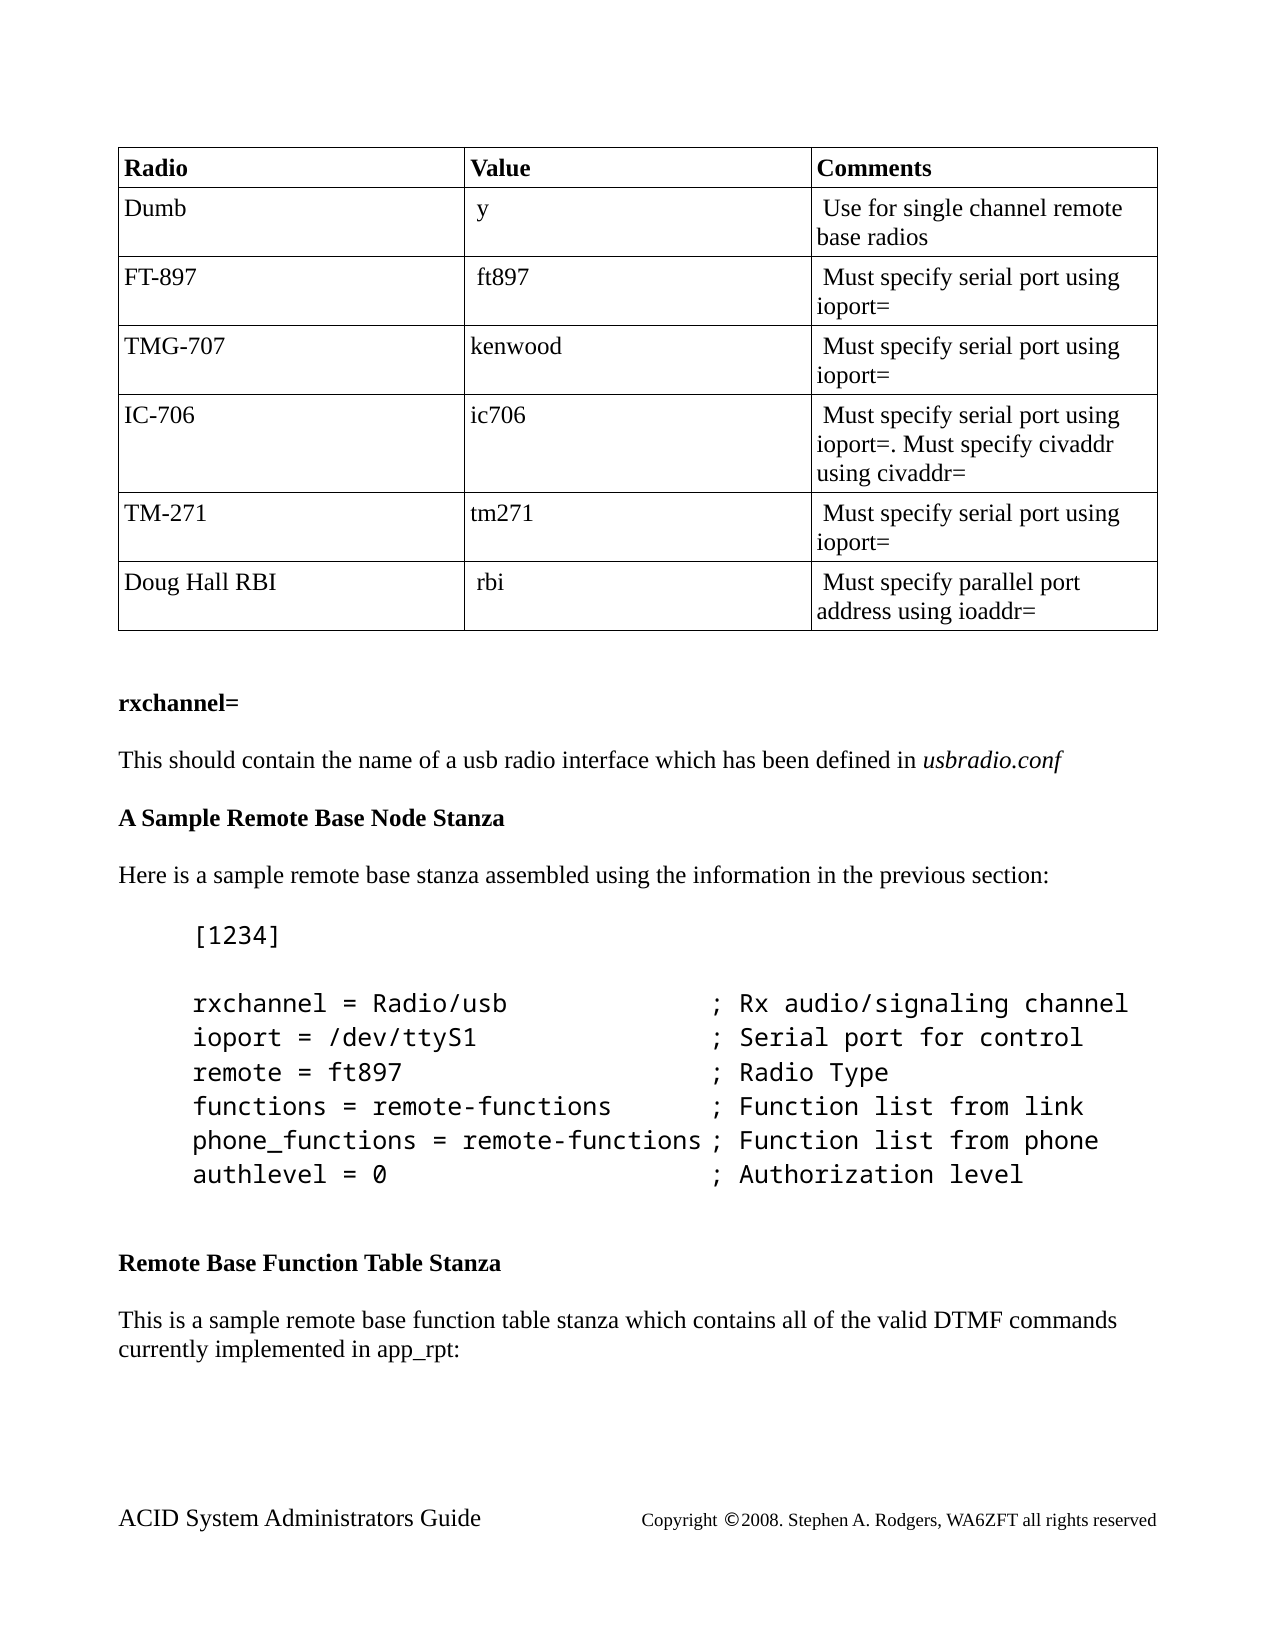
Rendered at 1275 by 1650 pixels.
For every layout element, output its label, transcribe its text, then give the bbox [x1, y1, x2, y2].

text A Sample Remote Base Node Stanza [118, 803, 1157, 832]
table_header Value [465, 148, 811, 187]
table_cell kenwood [465, 326, 811, 394]
text rxchannel = Radio/usb ; Rx audio/signaling channel [192, 986, 1157, 1020]
table_cell Use for single channel remote base radios [812, 188, 1157, 256]
table_cell rbi [465, 562, 811, 630]
table_cell Must specify serial port using ioport=. Must specify civaddr using civaddr= [812, 395, 1157, 492]
table_header Comments [812, 148, 1157, 187]
text This should contain the name of a usb radio interface which has been defined in usbradio.conf [118, 745, 1157, 774]
text ioport = /dev/ttyS1 ; Serial port for control [192, 1020, 1157, 1054]
table_header Radio [119, 148, 464, 187]
text authlevel = 0 ; Authorization level [192, 1156, 1157, 1190]
table_cell Must specify serial port using ioport= [812, 326, 1157, 394]
table_cell y [465, 188, 811, 256]
text Remote Base Function Table Stanza [118, 1248, 1157, 1277]
table_cell Must specify serial port using ioport= [812, 493, 1157, 561]
table_cell IC-706 [119, 395, 464, 492]
table_cell Doug Hall RBI [119, 562, 464, 630]
table_cell TMG-707 [119, 326, 464, 394]
text [1234] [192, 918, 1157, 952]
text This is a sample remote base function table stanza which contains all of the valid DTMF commands currently implemented in app_rpt: [118, 1305, 1157, 1363]
table_cell ic706 [465, 395, 811, 492]
table_cell Must specify serial port using ioport= [812, 257, 1157, 325]
table_cell tm271 [465, 493, 811, 561]
table_cell Dumb [119, 188, 464, 256]
table_cell Must specify parallel port address using ioaddr= [812, 562, 1157, 630]
text Here is a sample remote base stanza assembled using the information in the previous section: [118, 860, 1157, 889]
text phone_functions = remote-functions ; Function list from phone [192, 1122, 1157, 1156]
table_cell FT-897 [119, 257, 464, 325]
text functions = remote-functions ; Function list from link [192, 1088, 1157, 1122]
table_cell ft897 [465, 257, 811, 325]
text rxchannel= [118, 688, 1157, 717]
table_cell TM-271 [119, 493, 464, 561]
text remote = ft897 ; Radio Type [192, 1054, 1157, 1088]
